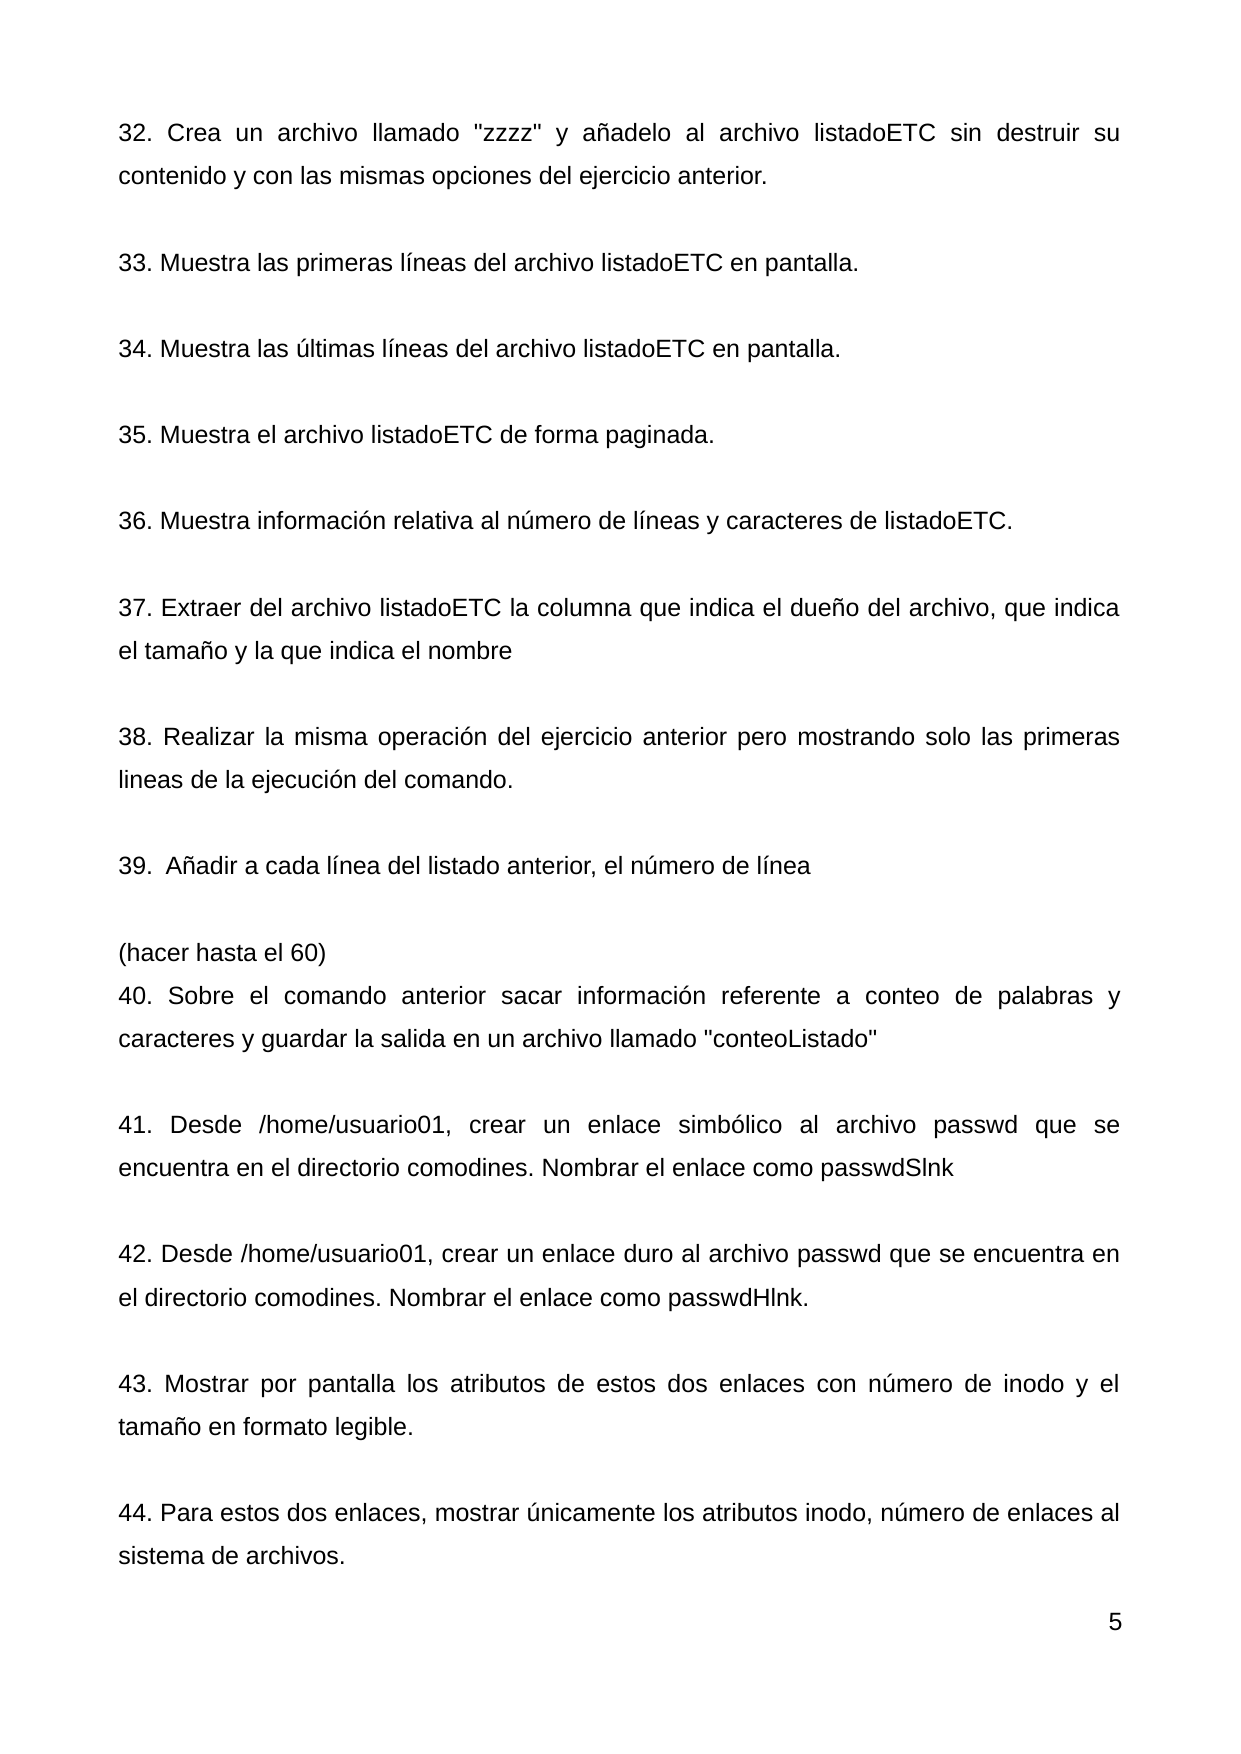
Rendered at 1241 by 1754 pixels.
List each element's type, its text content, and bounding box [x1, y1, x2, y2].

text 34. Muestra las últimas líneas del archivo listadoETC en pantalla. [118, 334, 1122, 362]
text 37. Extraer del archivo listadoETC la columna que indica el dueño del archivo, que indica el tamaño y la que indica el nombre [118, 592, 1122, 664]
text 41. Desde /home/usuario01, crear un enlace simbólico al archivo passwd que se encuentra en el directorio comodines. Nombrar el enlace como passwdSlnk [118, 1110, 1122, 1182]
text 39. Añadir a cada línea del listado anterior, el número de línea [118, 851, 1122, 880]
text 36. Muestra información relativa al número de líneas y caracteres de listadoETC. [118, 506, 1122, 535]
text 43. Mostrar por pantalla los atributos de estos dos enlaces con número de inodo y el tamaño en formato legible. [118, 1369, 1122, 1441]
text 35. Muestra el archivo listadoETC de forma paginada. [118, 420, 1122, 449]
text 44. Para estos dos enlaces, mostrar únicamente los atributos inodo, número de enlaces al sistema de archivos. [118, 1498, 1122, 1570]
text 33. Muestra las primeras líneas del archivo listadoETC en pantalla. [118, 247, 1122, 276]
text 38. Realizar la misma operación del ejercicio anterior pero mostrando solo las primeras lineas de la ejecución del comando. [118, 722, 1122, 794]
text 32. Crea un archivo llamado "zzzz" y añadelo al archivo listadoETC sin destruir su contenido y con las mismas opciones del ejercicio anterior. [118, 118, 1122, 190]
text (hacer hasta el 60) [118, 937, 1122, 966]
text 40. Sobre el comando anterior sacar información referente a conteo de palabras y caracteres y guardar la salida en un archivo llamado "conteoListado" [118, 981, 1122, 1052]
text 42. Desde /home/usuario01, crear un enlace duro al archivo passwd que se encuentra en el directorio comodines. Nombrar el enlace como passwdHlnk. [118, 1239, 1122, 1311]
